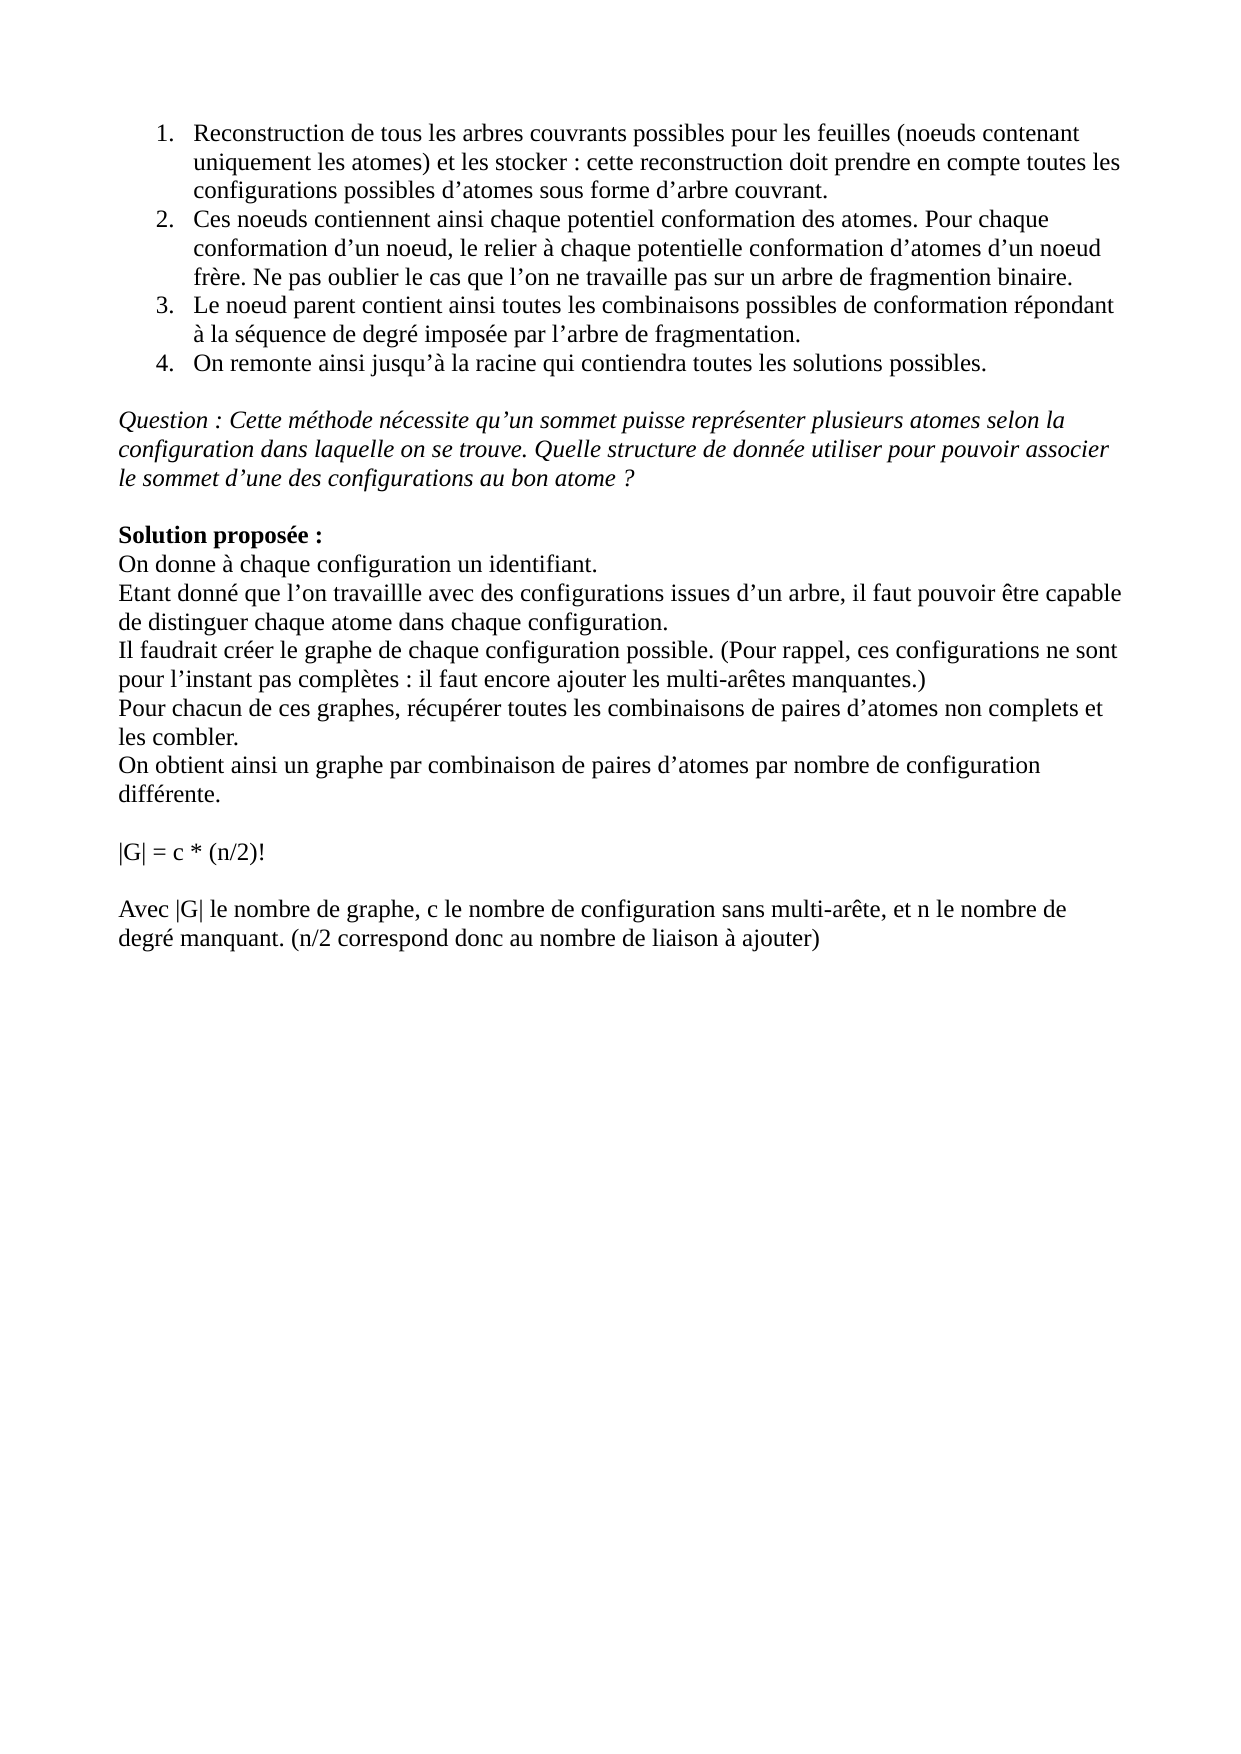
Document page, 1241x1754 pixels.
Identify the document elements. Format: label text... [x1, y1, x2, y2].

text |G| = c * (n/2)! [118, 837, 1122, 866]
text Avec |G| le nombre de graphe, c le nombre de configuration sans multi-arête, et n le nombre de degré manquant. (n/2 correspond donc au nombre de liaison à ajouter) [118, 894, 1122, 952]
text Solution proposée : [118, 521, 1122, 549]
text On donne à chaque configuration un identifiant. [118, 549, 1122, 578]
list On remonte ainsi jusqu’à la racine qui contiendra toutes les solutions possibles. [156, 348, 1122, 377]
text Il faudrait créer le graphe de chaque configuration possible. (Pour rappel, ces configurations ne sont pour l’instant pas complètes : il faut encore ajouter les multi-arêtes manquantes.) [118, 636, 1122, 693]
list Reconstruction de tous les arbres couvrants possibles pour les feuilles (noeuds contenant uniquement les atomes) et les stocker : cette reconstruction doit prendre en compte toutes les configurations possibles d’atomes sous forme d’arbre couvrant. [156, 118, 1122, 204]
text Pour chacun de ces graphes, récupérer toutes les combinaisons de paires d’atomes non complets et les combler. [118, 693, 1122, 751]
list Ces noeuds contiennent ainsi chaque potentiel conformation des atomes. Pour chaque conformation d’un noeud, le relier à chaque potentielle conformation d’atomes d’un noeud frère. Ne pas oublier le cas que l’on ne travaille pas sur un arbre de fragmention binaire. [156, 204, 1122, 291]
list Le noeud parent contient ainsi toutes les combinaisons possibles de conformation répondant à la séquence de degré imposée par l’arbre de fragmentation. [156, 291, 1122, 348]
text Question : Cette méthode nécessite qu’un sommet puisse représenter plusieurs atomes selon la configuration dans laquelle on se trouve. Quelle structure de donnée utiliser pour pouvoir associer le sommet d’une des configurations au bon atome ? [118, 406, 1122, 492]
text Etant donné que l’on travaillle avec des configurations issues d’un arbre, il faut pouvoir être capable de distinguer chaque atome dans chaque configuration. [118, 578, 1122, 636]
text On obtient ainsi un graphe par combinaison de paires d’atomes par nombre de configuration différente. [118, 751, 1122, 808]
